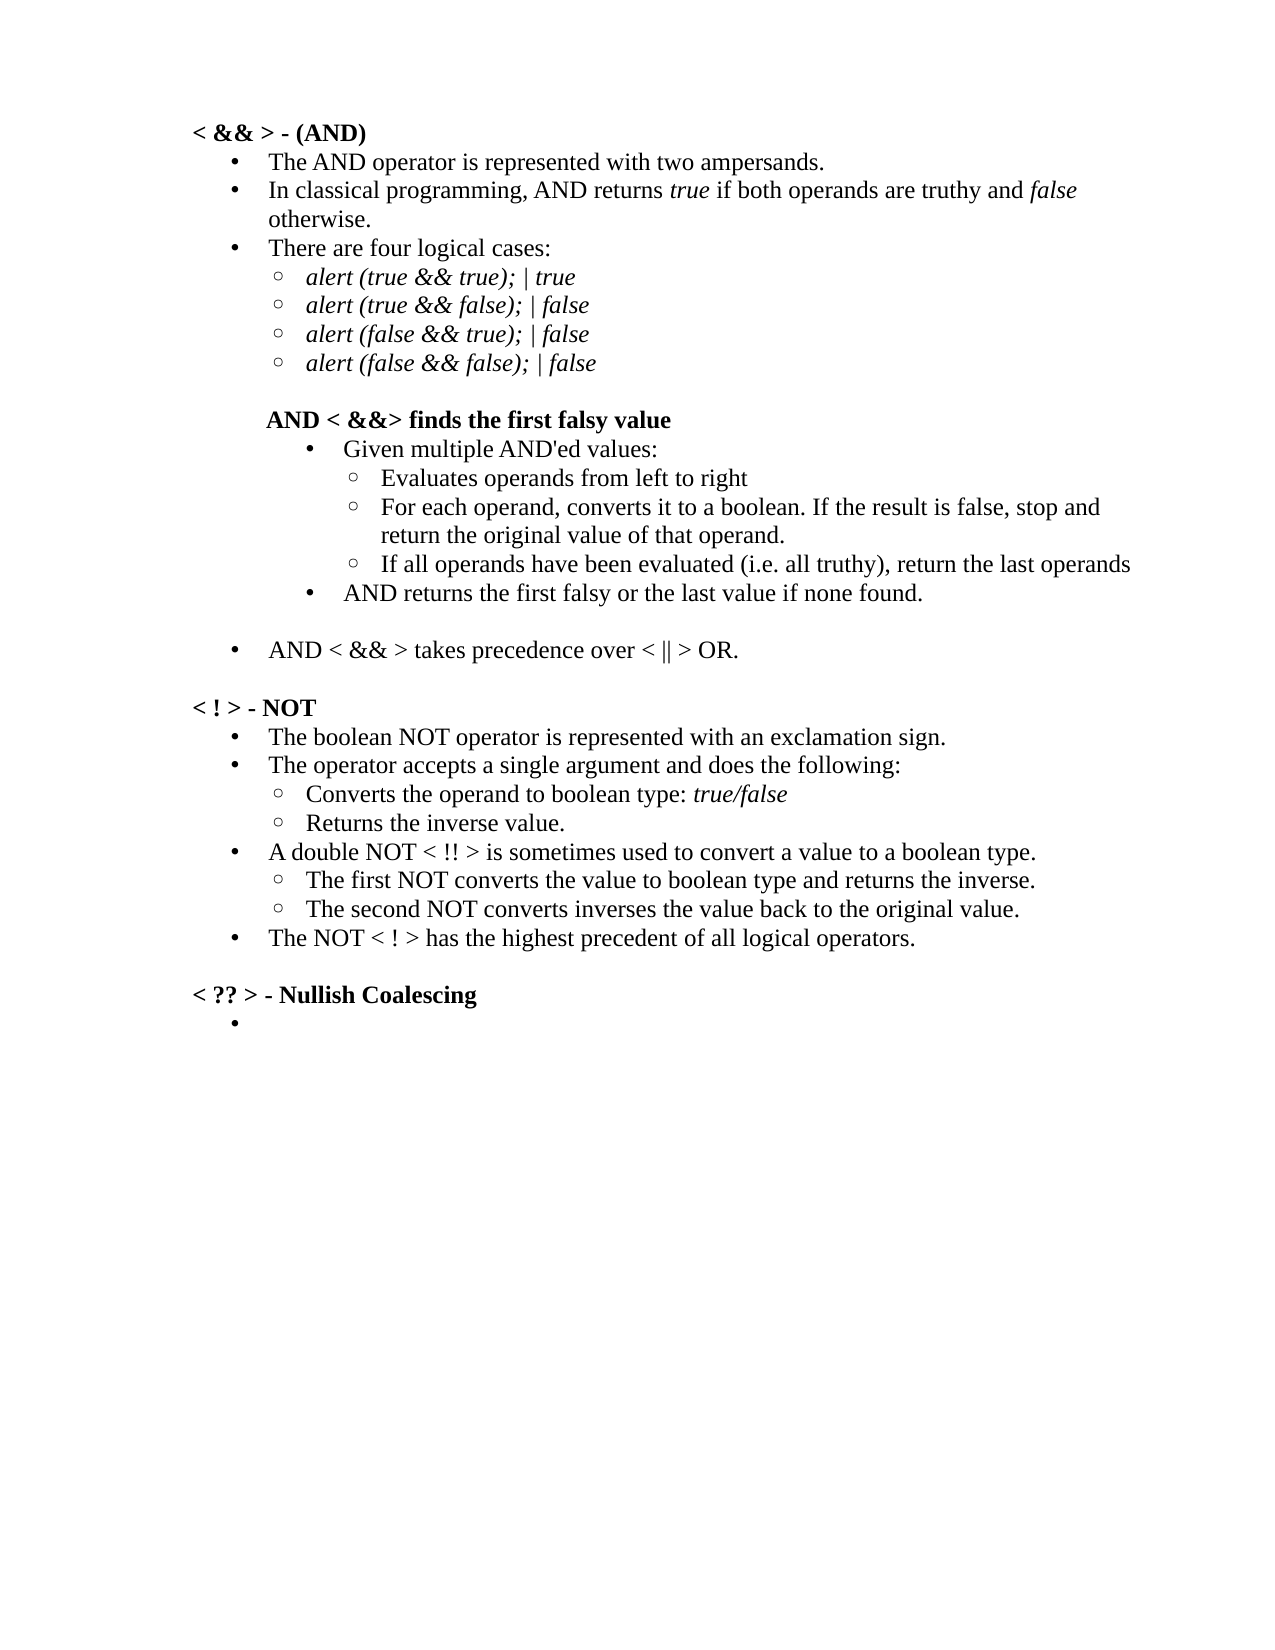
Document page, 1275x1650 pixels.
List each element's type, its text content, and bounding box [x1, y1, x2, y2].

list There are four logical cases: [231, 233, 1157, 262]
list The AND operator is represented with two ampersands. [231, 147, 1157, 176]
text < && > - (AND) [118, 118, 1157, 147]
list alert (false && true); | false [268, 319, 1157, 348]
list The NOT < ! > has the highest precedent of all logical operators. [231, 923, 1157, 952]
list The operator accepts a single argument and does the following: [231, 751, 1157, 779]
text < ! > - NOT [118, 693, 1157, 722]
list If all operands have been evaluated (i.e. all truthy), return the last operands [343, 549, 1157, 578]
list The second NOT converts inverses the value back to the original value. [268, 894, 1157, 923]
list A double NOT < !! > is sometimes used to convert a value to a boolean type. [231, 837, 1157, 866]
list AND < && > takes precedence over < || > OR. [231, 636, 1157, 664]
list Converts the operand to boolean type: true/false [268, 779, 1157, 808]
list alert (true && false); | false [268, 291, 1157, 319]
list AND returns the first falsy or the last value if none found. [306, 578, 1157, 607]
text AND < &&> finds the first falsy value [118, 406, 1157, 434]
list Given multiple AND'ed values: [306, 434, 1157, 463]
list For each operand, converts it to a boolean. If the result is false, stop and return the original value of that operand. [343, 492, 1157, 549]
text < ?? > - Nullish Coalescing [118, 981, 1157, 1009]
list The boolean NOT operator is represented with an exclamation sign. [231, 722, 1157, 751]
list The first NOT converts the value to boolean type and returns the inverse. [268, 866, 1157, 894]
list Returns the inverse value. [268, 808, 1157, 837]
list alert (true && true); | true [268, 262, 1157, 291]
list In classical programming, AND returns true if both operands are truthy and false otherwise. [231, 176, 1157, 233]
list alert (false && false); | false [268, 348, 1157, 377]
list Evaluates operands from left to right [343, 463, 1157, 492]
